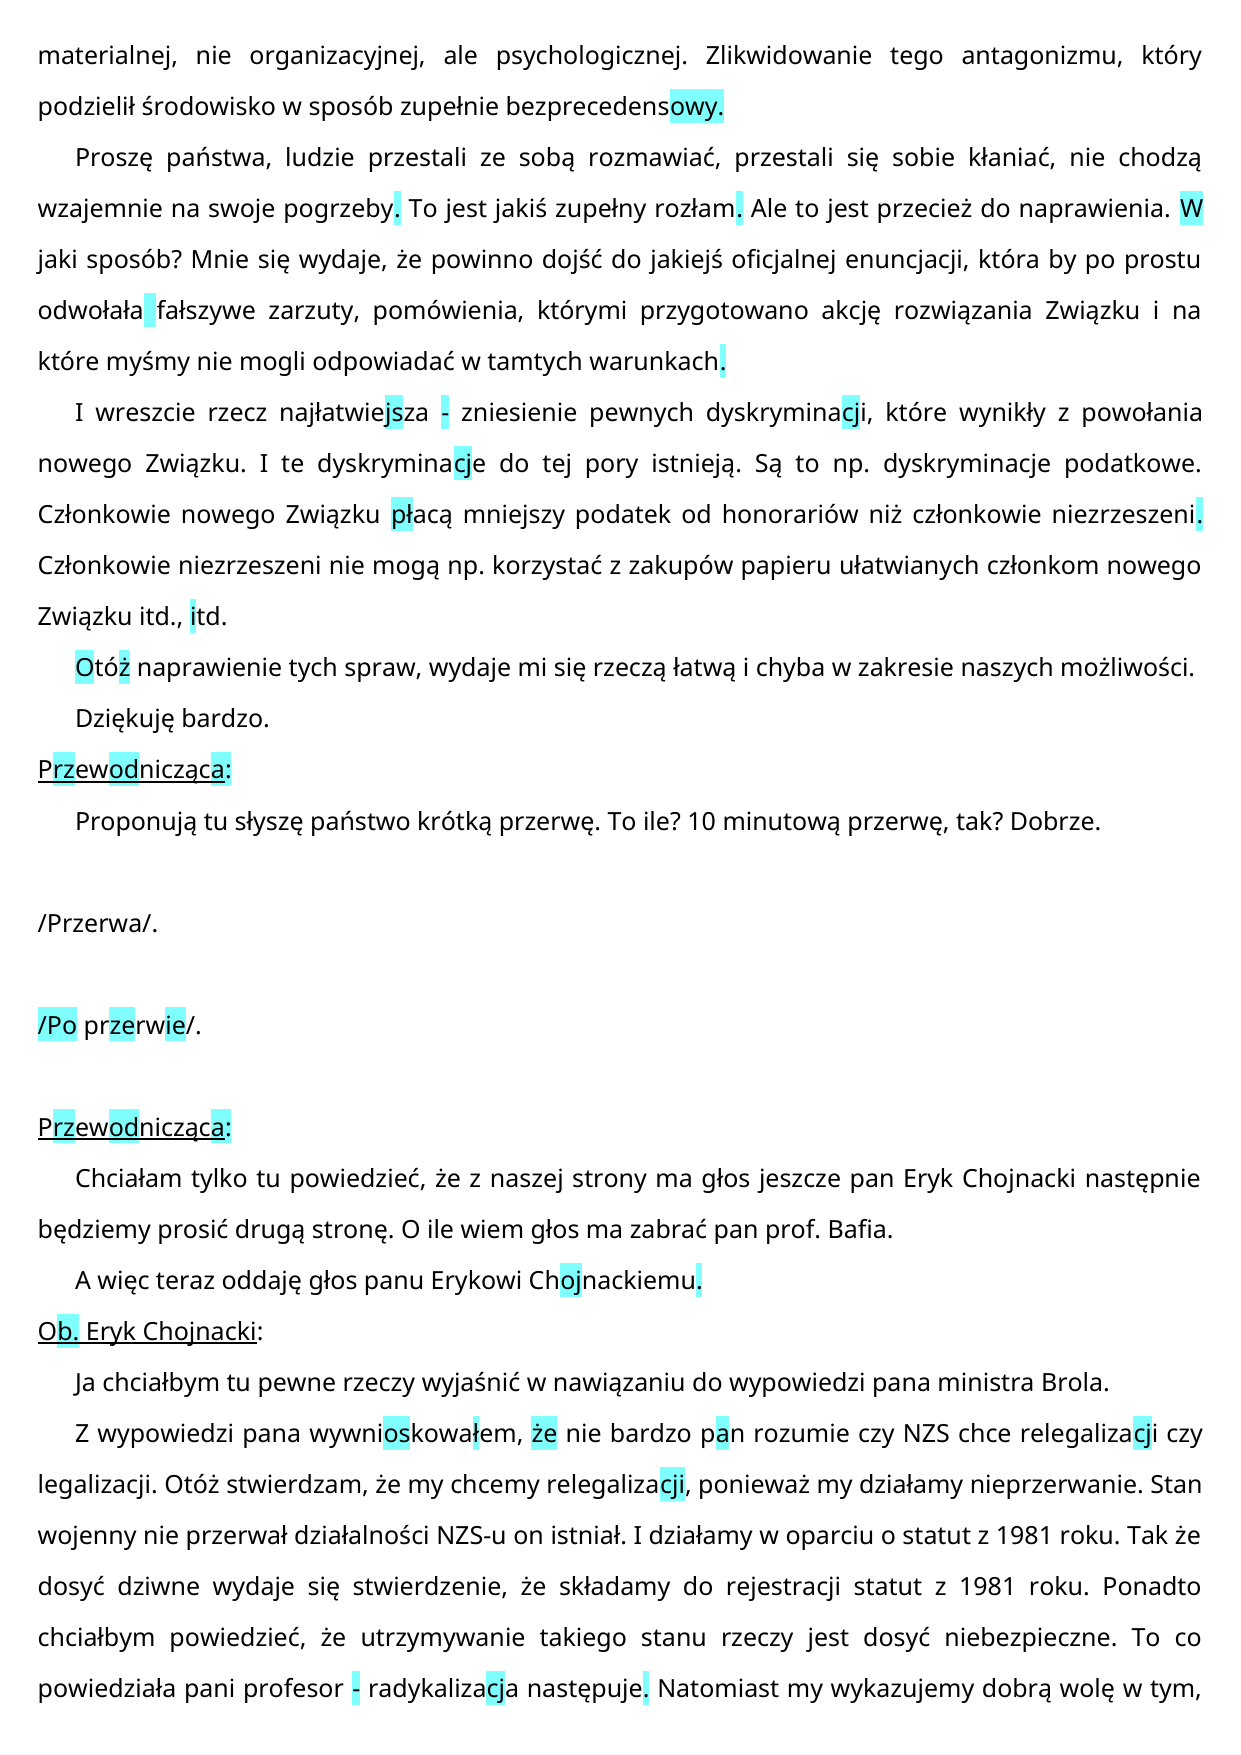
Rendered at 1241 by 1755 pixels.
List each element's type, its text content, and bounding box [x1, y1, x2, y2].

text Ob. Eryk Chojnacki: [37, 1313, 1203, 1348]
text Z wypowiedzi pana wywnioskowałem, że nie bardzo pan rozumie czy NZS chce relegalizacji czy legalizacji. Otóż stwierdzam, że my chcemy relegalizacji, ponieważ my działamy nieprzerwanie. Stan wojenny nie przerwał działalności NZS-u on istniał. I działamy w oparciu o statut z 1981 roku. Tak że dosyć dziwne wydaje się stwierdzenie, że składamy do rejestracji statut z 1981 roku. Ponadto chciałbym powiedzieć, że utrzymywanie takiego stanu rzeczy jest dosyć niebezpieczne. To co powiedziała pani profesor - radykalizacja następuje. Natomiast my wykazujemy dobrą wolę w tym, [37, 1416, 1203, 1705]
text I wreszcie rzecz najłatwiejsza - zniesienie pewnych dyskryminacji, które wynikły z powołania nowego Związku. I te dyskryminacje do tej pory istnieją. Są to np. dyskryminacje podatkowe. Członkowie nowego Związku płacą mniejszy podatek od honorariów niż członkowie niezrzeszeni. Członkowie niezrzeszeni nie mogą np. korzystać z zakupów papieru ułatwianych członkom nowego Związku itd., itd. [37, 395, 1203, 633]
text Proszę państwa, ludzie przestali ze sobą rozmawiać, przestali się sobie kłaniać, nie chodzą wzajemnie na swoje pogrzeby. To jest jakiś zupełny rozłam. Ale to jest przecież do naprawienia. W jaki sposób? Mnie się wydaje, że powinno dojść do jakiejś oficjalnej enuncjacji, która by po prostu odwołała fałszywe zarzuty, pomówienia, którymi przygotowano akcję rozwiązania Związku i na które myśmy nie mogli odpowiadać w tamtych warunkach. [37, 139, 1203, 378]
text Otóż naprawienie tych spraw, wydaje mi się rzeczą łatwą i chyba w zakresie naszych możliwości. [37, 650, 1203, 684]
text Chciałam tylko tu powiedzieć, że z naszej strony ma głos jeszcze pan Eryk Chojnacki następnie będziemy prosić drugą stronę. O ile wiem głos ma zabrać pan prof. Bafia. [37, 1160, 1203, 1246]
text Przewodnicząca: [37, 1109, 1203, 1143]
text /Po przerwie/. [37, 1007, 1203, 1041]
text A więc teraz oddaję głos panu Erykowi Chojnackiemu. [37, 1262, 1203, 1297]
text materialnej, nie organizacyjnej, ale psychologicznej. Zlikwidowanie tego antagonizmu, który podzielił środowisko w sposób zupełnie bezprecedensowy. [37, 37, 1203, 123]
text Dziękuję bardzo. [37, 701, 1203, 735]
text Proponują tu słyszę państwo krótką przerwę. To ile? 10 minutową przerwę, tak? Dobrze. [37, 803, 1203, 837]
text Przewodnicząca: [37, 752, 1203, 786]
text /Przerwa/. [37, 905, 1203, 939]
text Ja chciałbym tu pewne rzeczy wyjaśnić w nawiązaniu do wypowiedzi pana ministra Brola. [37, 1364, 1203, 1399]
